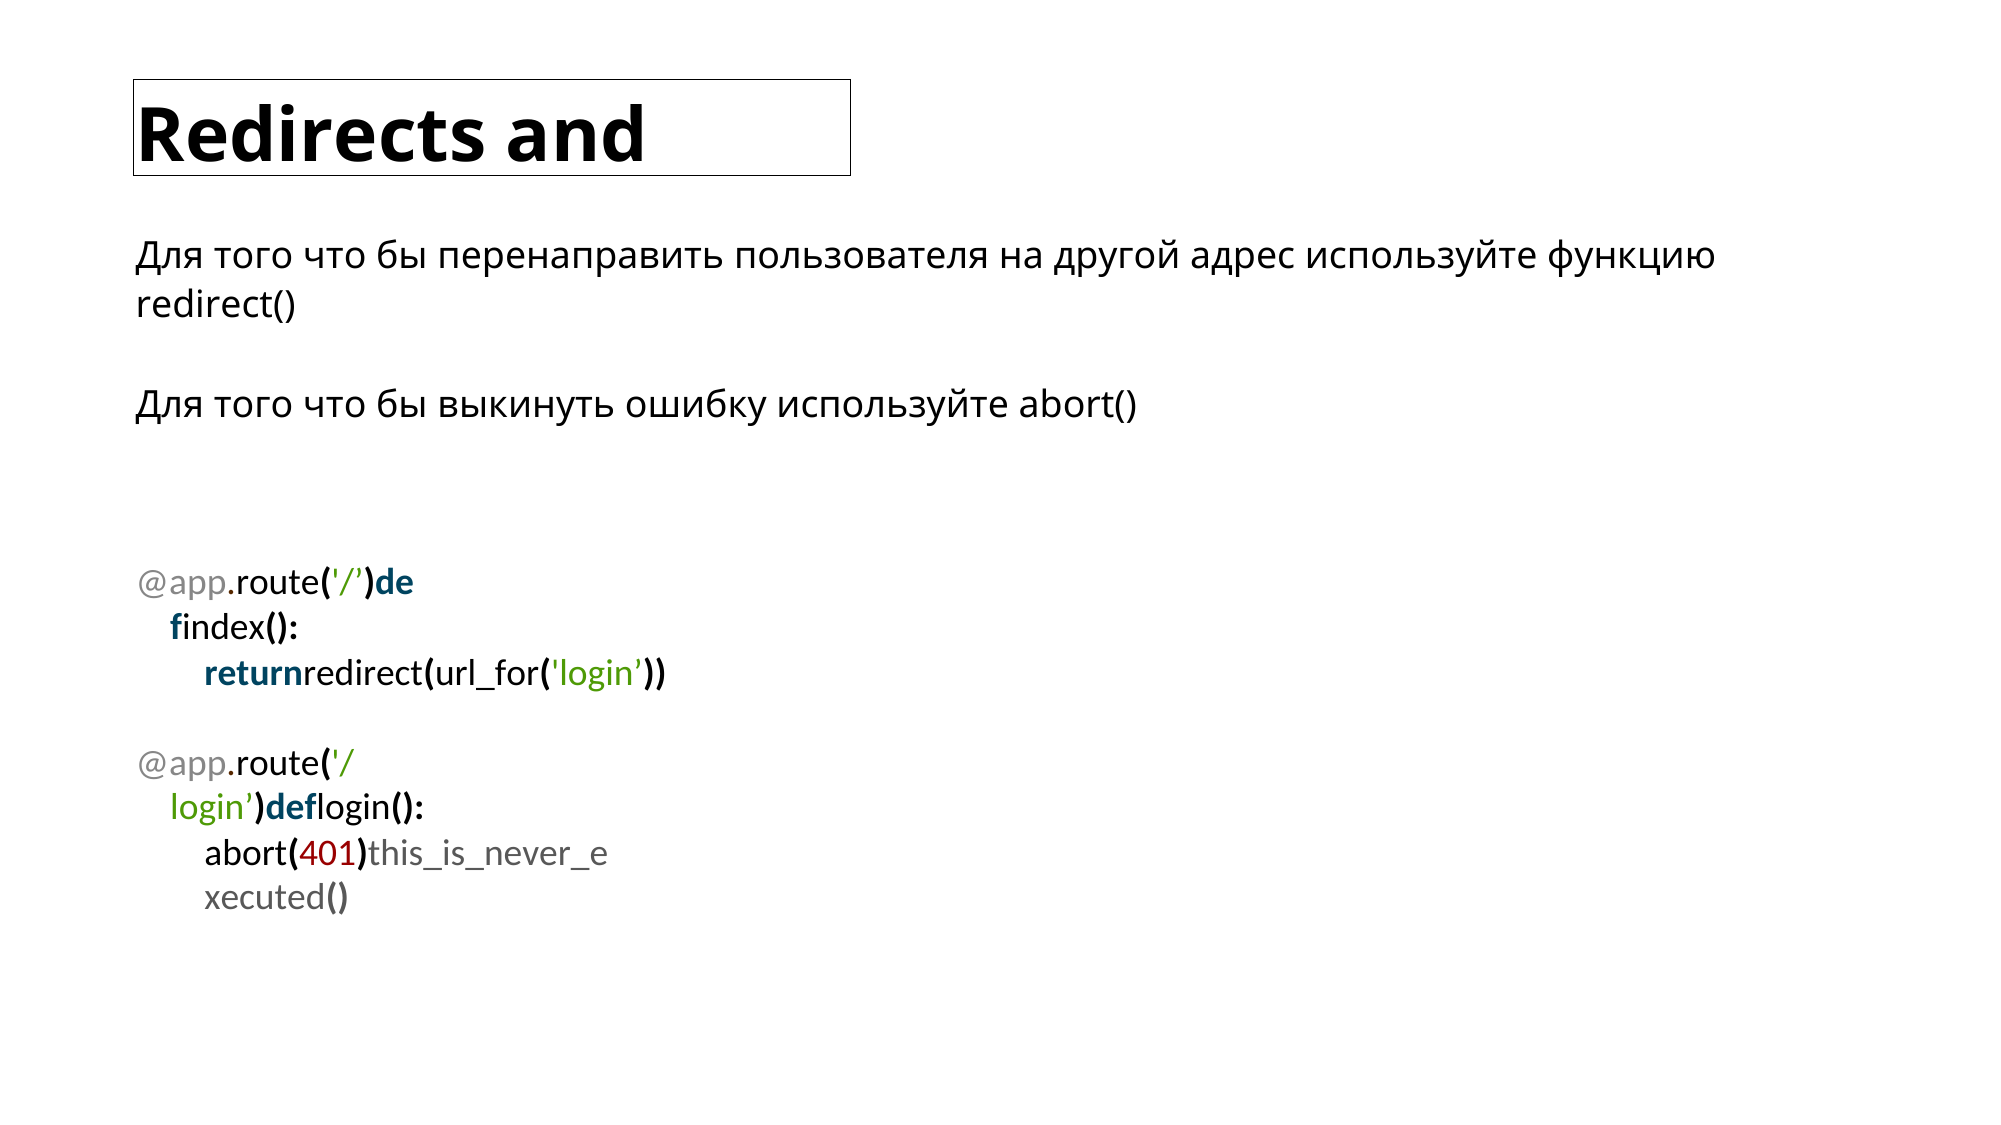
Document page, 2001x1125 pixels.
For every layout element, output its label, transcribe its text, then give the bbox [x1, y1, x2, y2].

text @app.route('/login’)deflogin(): [135, 739, 498, 829]
text @app.route('/’)defindex(): [135, 559, 424, 649]
text Для того что бы выкинуть ошибку используйте abort() [135, 377, 1962, 428]
text returnredirect(url_for('login’)) [204, 649, 1962, 694]
text abort(401)this_is_never_executed() [204, 829, 610, 919]
text Для того что бы перенаправить пользователя на другой адрес используйте функцию redirect() [135, 228, 1843, 328]
